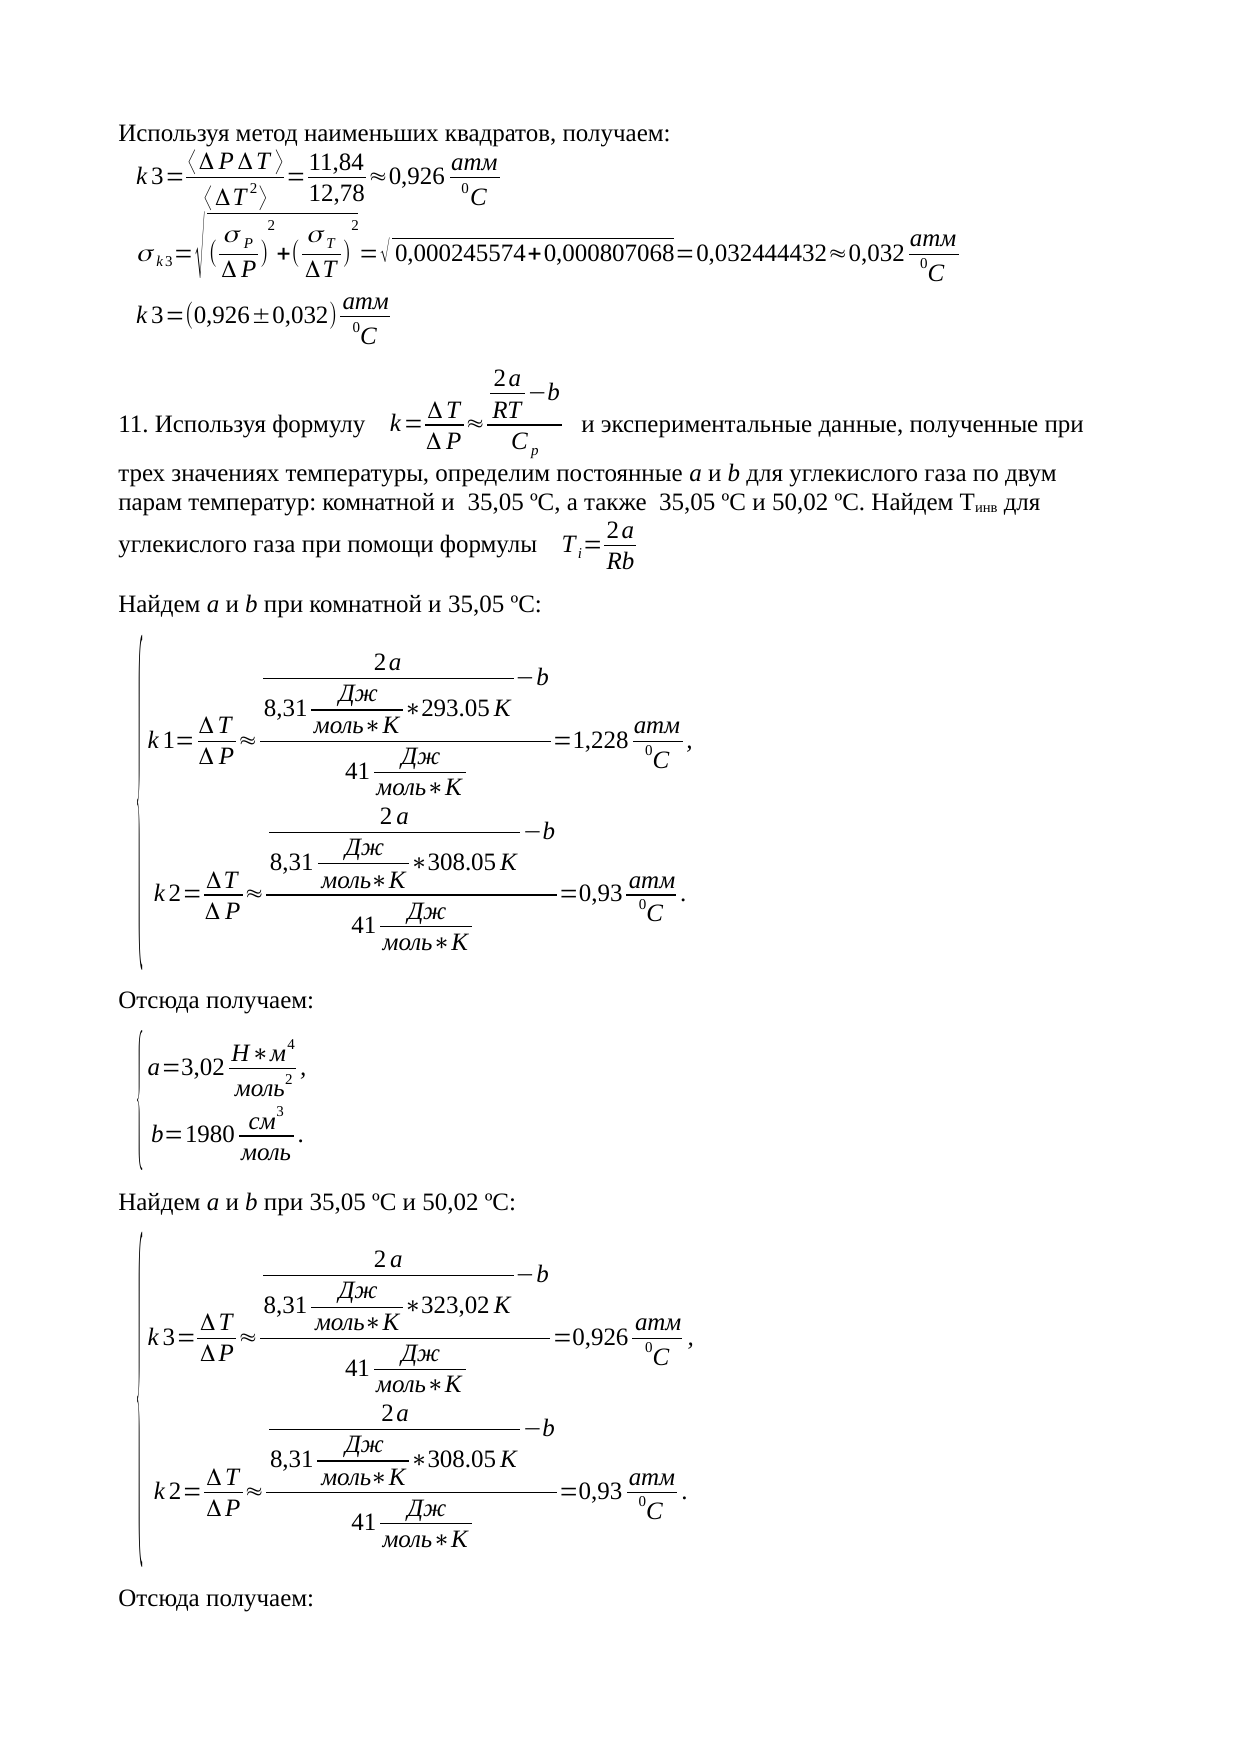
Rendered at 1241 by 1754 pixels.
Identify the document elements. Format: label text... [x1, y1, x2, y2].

text Найдем a и b при комнатной и 35,05 ºС: [118, 589, 1122, 618]
text Отсюда получаем: [118, 1583, 1122, 1612]
text Используя метод наименьших квадратов, получаем: [118, 118, 1122, 147]
text 11. Используя формулу и экспериментальные данные, полученные при трех значениях температуры, определим постоянные a и b для углекислого газа по двум парам температур: комнатной и 35,05 ºС, а также 35,05 ºС и 50,02 ºС. Найдем Тинв для углекислого газа при помощи формулы [118, 364, 1122, 575]
text Найдем a и b при 35,05 ºС и 50,02 ºС: [118, 1187, 1122, 1215]
text Отсюда получаем: [118, 986, 1122, 1014]
